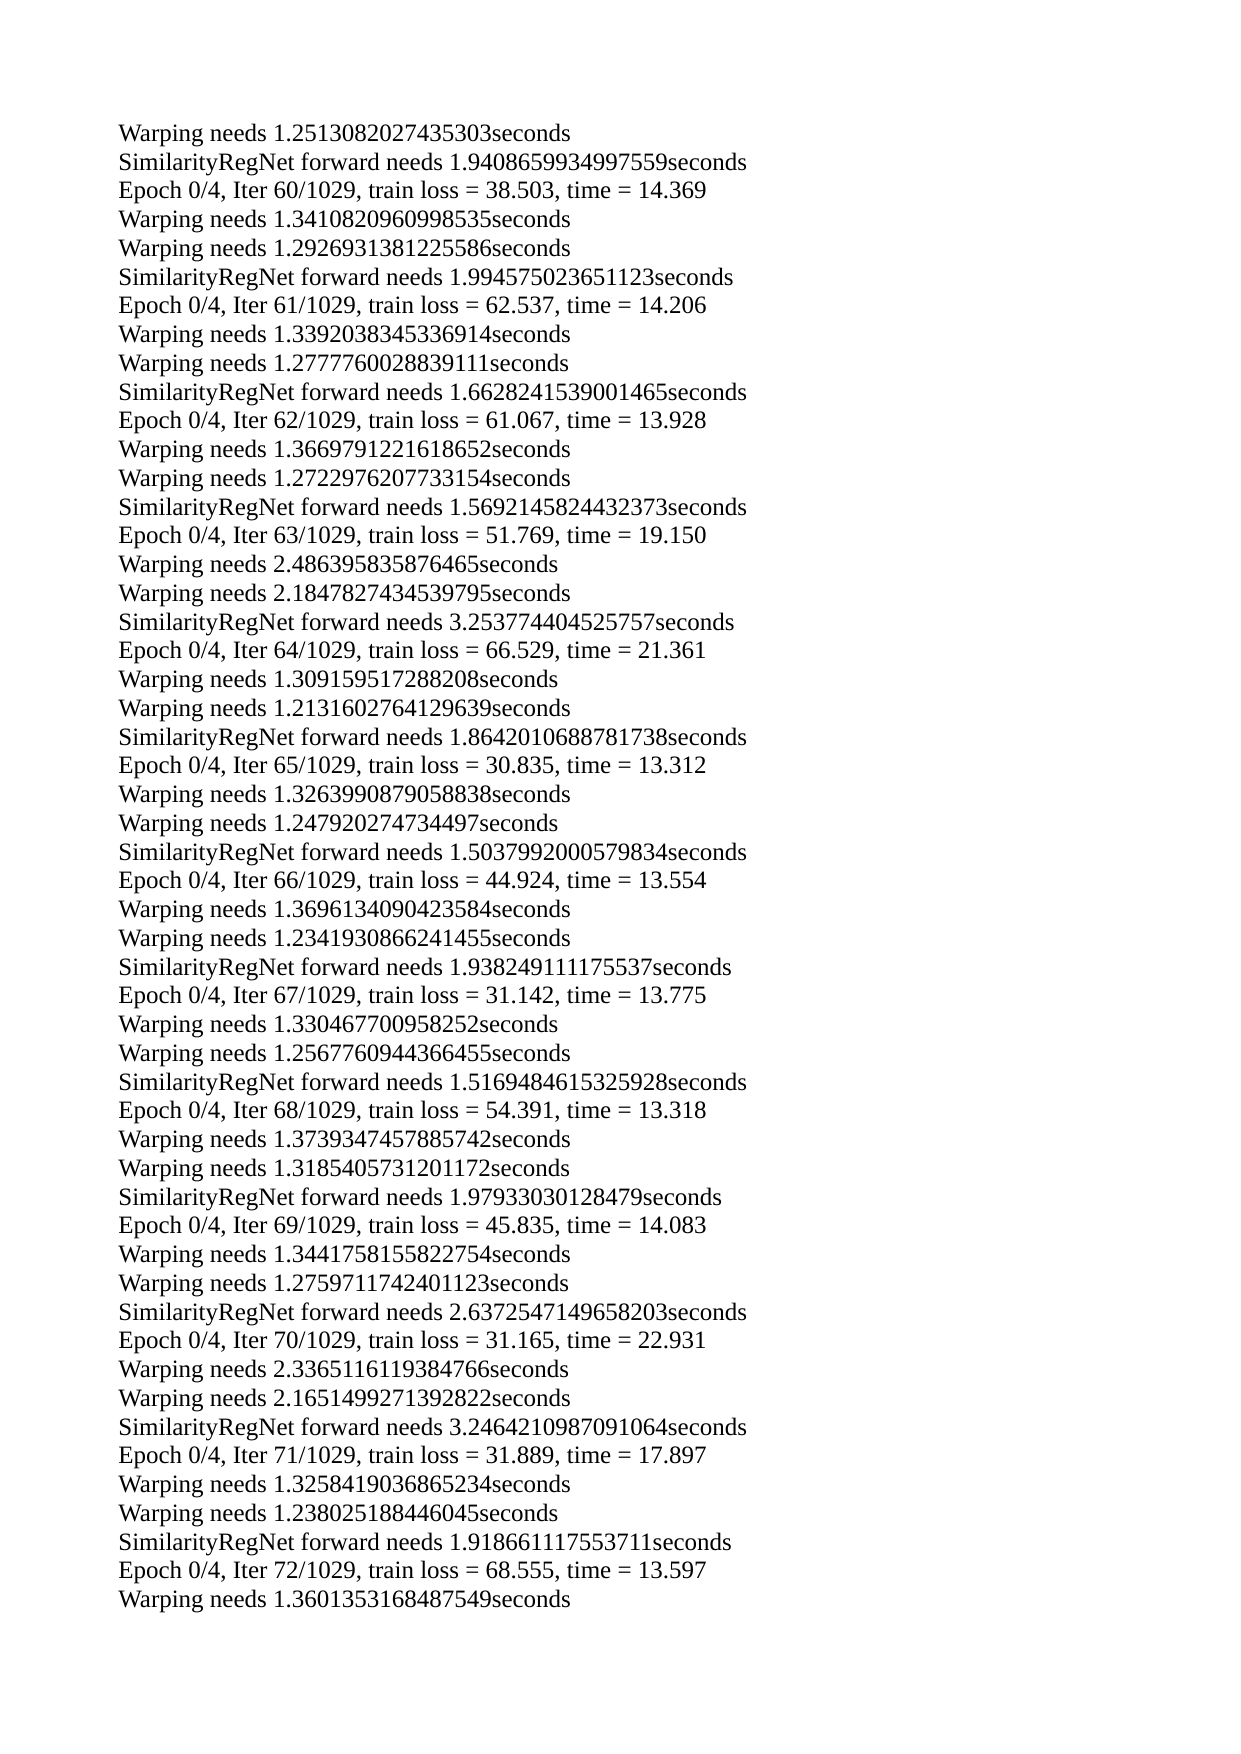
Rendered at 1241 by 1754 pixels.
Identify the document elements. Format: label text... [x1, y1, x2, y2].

text SimilarityRegNet forward needs 1.938249111175537seconds [118, 952, 1122, 981]
text SimilarityRegNet forward needs 2.6372547149658203seconds [118, 1297, 1122, 1326]
text Warping needs 1.3410820960998535seconds [118, 204, 1122, 233]
text Epoch 0/4, Iter 61/1029, train loss = 62.537, time = 14.206 [118, 291, 1122, 319]
text Warping needs 1.2722976207733154seconds [118, 463, 1122, 492]
text SimilarityRegNet forward needs 3.2464210987091064seconds [118, 1412, 1122, 1441]
text Epoch 0/4, Iter 67/1029, train loss = 31.142, time = 13.775 [118, 981, 1122, 1009]
text Warping needs 1.309159517288208seconds [118, 664, 1122, 693]
text Warping needs 1.330467700958252seconds [118, 1009, 1122, 1038]
text SimilarityRegNet forward needs 1.5169484615325928seconds [118, 1067, 1122, 1096]
text SimilarityRegNet forward needs 1.6628241539001465seconds [118, 377, 1122, 406]
text Warping needs 2.1847827434539795seconds [118, 578, 1122, 607]
text Warping needs 1.3669791221618652seconds [118, 434, 1122, 463]
text Warping needs 1.2759711742401123seconds [118, 1268, 1122, 1297]
text Warping needs 1.3441758155822754seconds [118, 1239, 1122, 1268]
text SimilarityRegNet forward needs 1.97933030128479seconds [118, 1182, 1122, 1211]
text Epoch 0/4, Iter 66/1029, train loss = 44.924, time = 13.554 [118, 866, 1122, 894]
text Epoch 0/4, Iter 72/1029, train loss = 68.555, time = 13.597 [118, 1556, 1122, 1584]
text Warping needs 1.3263990879058838seconds [118, 779, 1122, 808]
text Warping needs 1.238025188446045seconds [118, 1498, 1122, 1527]
text Warping needs 2.3365116119384766seconds [118, 1354, 1122, 1383]
text SimilarityRegNet forward needs 1.5037992000579834seconds [118, 837, 1122, 866]
text Warping needs 1.3739347457885742seconds [118, 1124, 1122, 1153]
text Warping needs 1.2341930866241455seconds [118, 923, 1122, 952]
text SimilarityRegNet forward needs 1.994575023651123seconds [118, 262, 1122, 291]
text Epoch 0/4, Iter 70/1029, train loss = 31.165, time = 22.931 [118, 1326, 1122, 1354]
text Warping needs 1.3601353168487549seconds [118, 1584, 1122, 1613]
text SimilarityRegNet forward needs 3.253774404525757seconds [118, 607, 1122, 636]
text Epoch 0/4, Iter 68/1029, train loss = 54.391, time = 13.318 [118, 1096, 1122, 1124]
text Warping needs 2.1651499271392822seconds [118, 1383, 1122, 1412]
text Warping needs 1.2926931381225586seconds [118, 233, 1122, 262]
text Epoch 0/4, Iter 60/1029, train loss = 38.503, time = 14.369 [118, 176, 1122, 204]
text Warping needs 1.247920274734497seconds [118, 808, 1122, 837]
text Epoch 0/4, Iter 69/1029, train loss = 45.835, time = 14.083 [118, 1211, 1122, 1239]
text Warping needs 1.2513082027435303seconds [118, 118, 1122, 147]
text Warping needs 1.2777760028839111seconds [118, 348, 1122, 377]
text Epoch 0/4, Iter 64/1029, train loss = 66.529, time = 21.361 [118, 636, 1122, 664]
text Warping needs 1.2567760944366455seconds [118, 1038, 1122, 1067]
text SimilarityRegNet forward needs 1.8642010688781738seconds [118, 722, 1122, 751]
text SimilarityRegNet forward needs 1.918661117553711seconds [118, 1527, 1122, 1556]
text Epoch 0/4, Iter 62/1029, train loss = 61.067, time = 13.928 [118, 406, 1122, 434]
text Warping needs 1.3696134090423584seconds [118, 894, 1122, 923]
text Epoch 0/4, Iter 65/1029, train loss = 30.835, time = 13.312 [118, 751, 1122, 779]
text Warping needs 1.3258419036865234seconds [118, 1469, 1122, 1498]
text Warping needs 2.486395835876465seconds [118, 549, 1122, 578]
text Warping needs 1.3392038345336914seconds [118, 319, 1122, 348]
text Epoch 0/4, Iter 63/1029, train loss = 51.769, time = 19.150 [118, 521, 1122, 549]
text SimilarityRegNet forward needs 1.5692145824432373seconds [118, 492, 1122, 521]
text SimilarityRegNet forward needs 1.9408659934997559seconds [118, 147, 1122, 176]
text Warping needs 1.2131602764129639seconds [118, 693, 1122, 722]
text Warping needs 1.3185405731201172seconds [118, 1153, 1122, 1182]
text Epoch 0/4, Iter 71/1029, train loss = 31.889, time = 17.897 [118, 1441, 1122, 1469]
